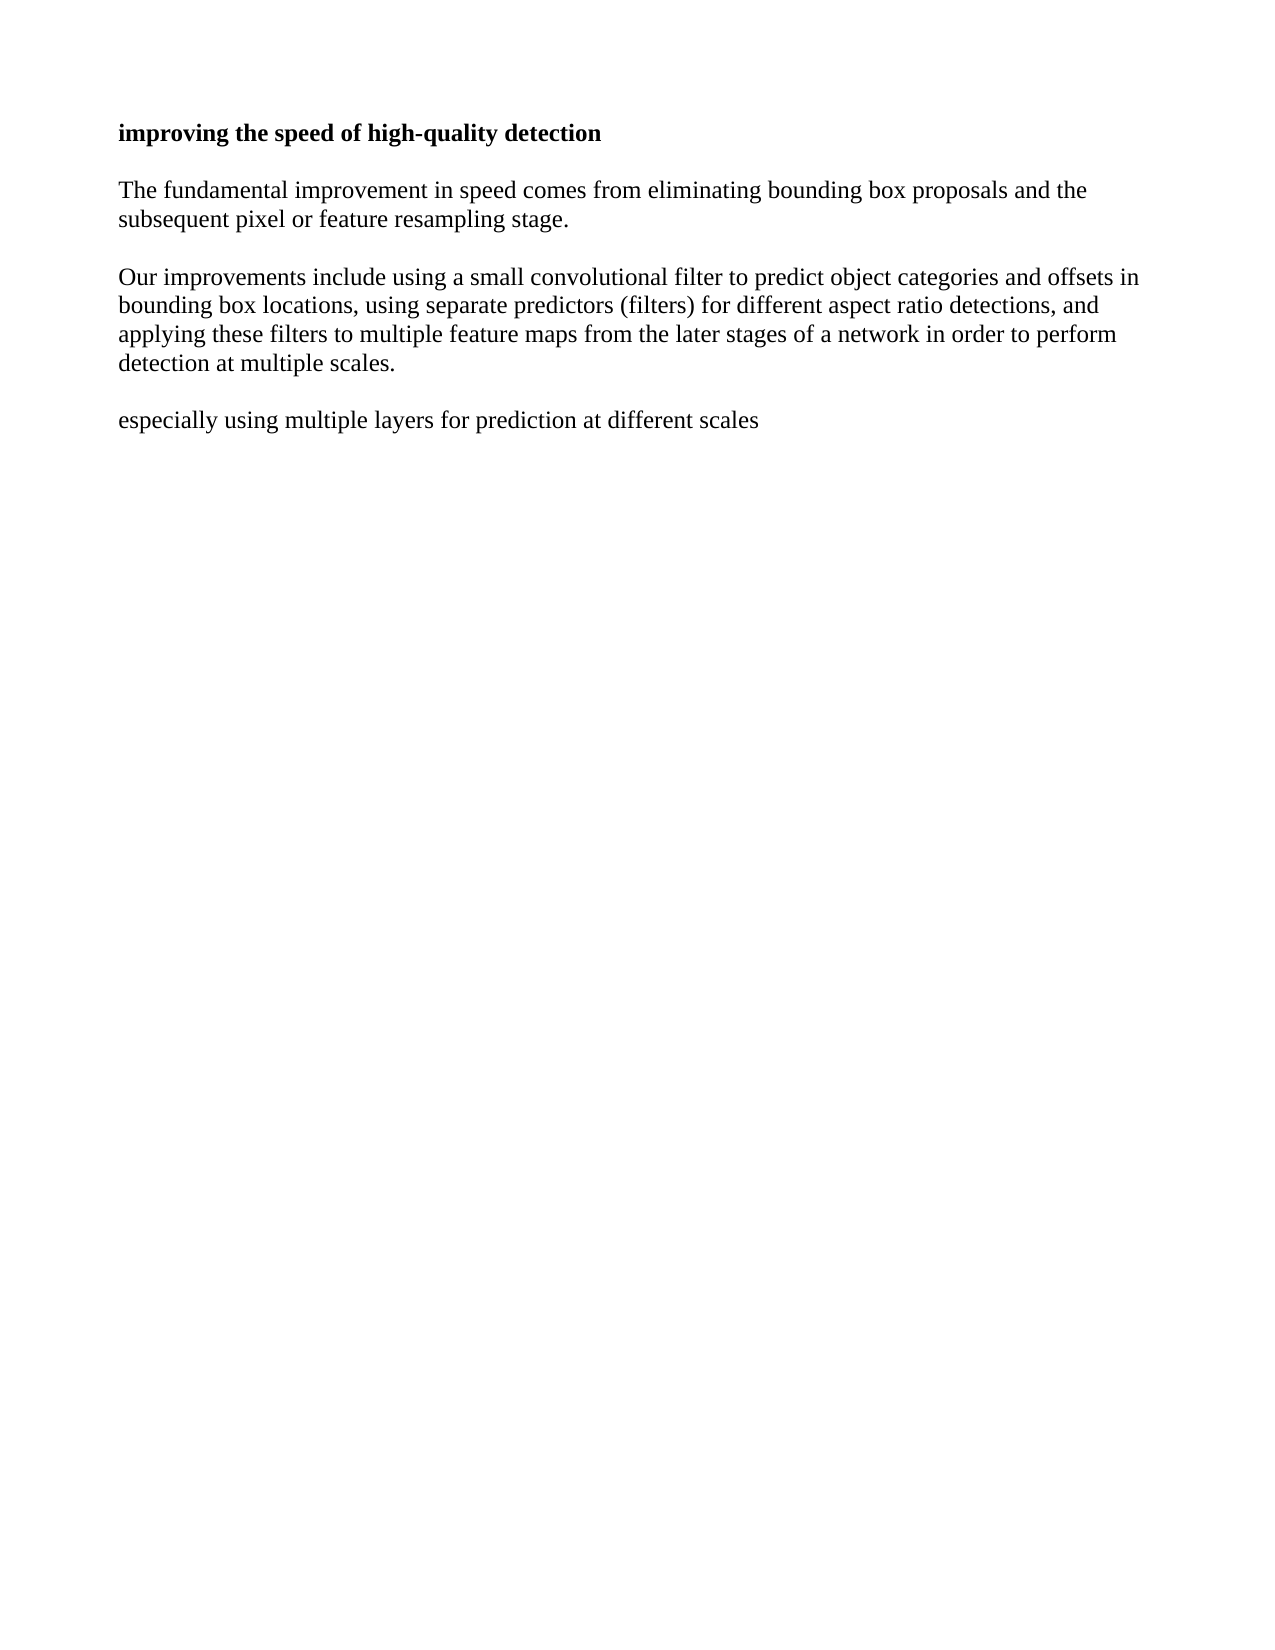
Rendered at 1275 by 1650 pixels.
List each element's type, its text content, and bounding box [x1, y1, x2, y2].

text Our improvements include using a small convolutional filter to predict object categories and offsets in bounding box locations, using separate predictors (filters) for different aspect ratio detections, and applying these filters to multiple feature maps from the later stages of a network in order to perform detection at multiple scales. [118, 262, 1157, 377]
text especially using multiple layers for prediction at different scales [118, 406, 1157, 434]
text The fundamental improvement in speed comes from eliminating bounding box proposals and the subsequent pixel or feature resampling stage. [118, 176, 1157, 233]
text improving the speed of high-quality detection [118, 118, 1157, 147]
